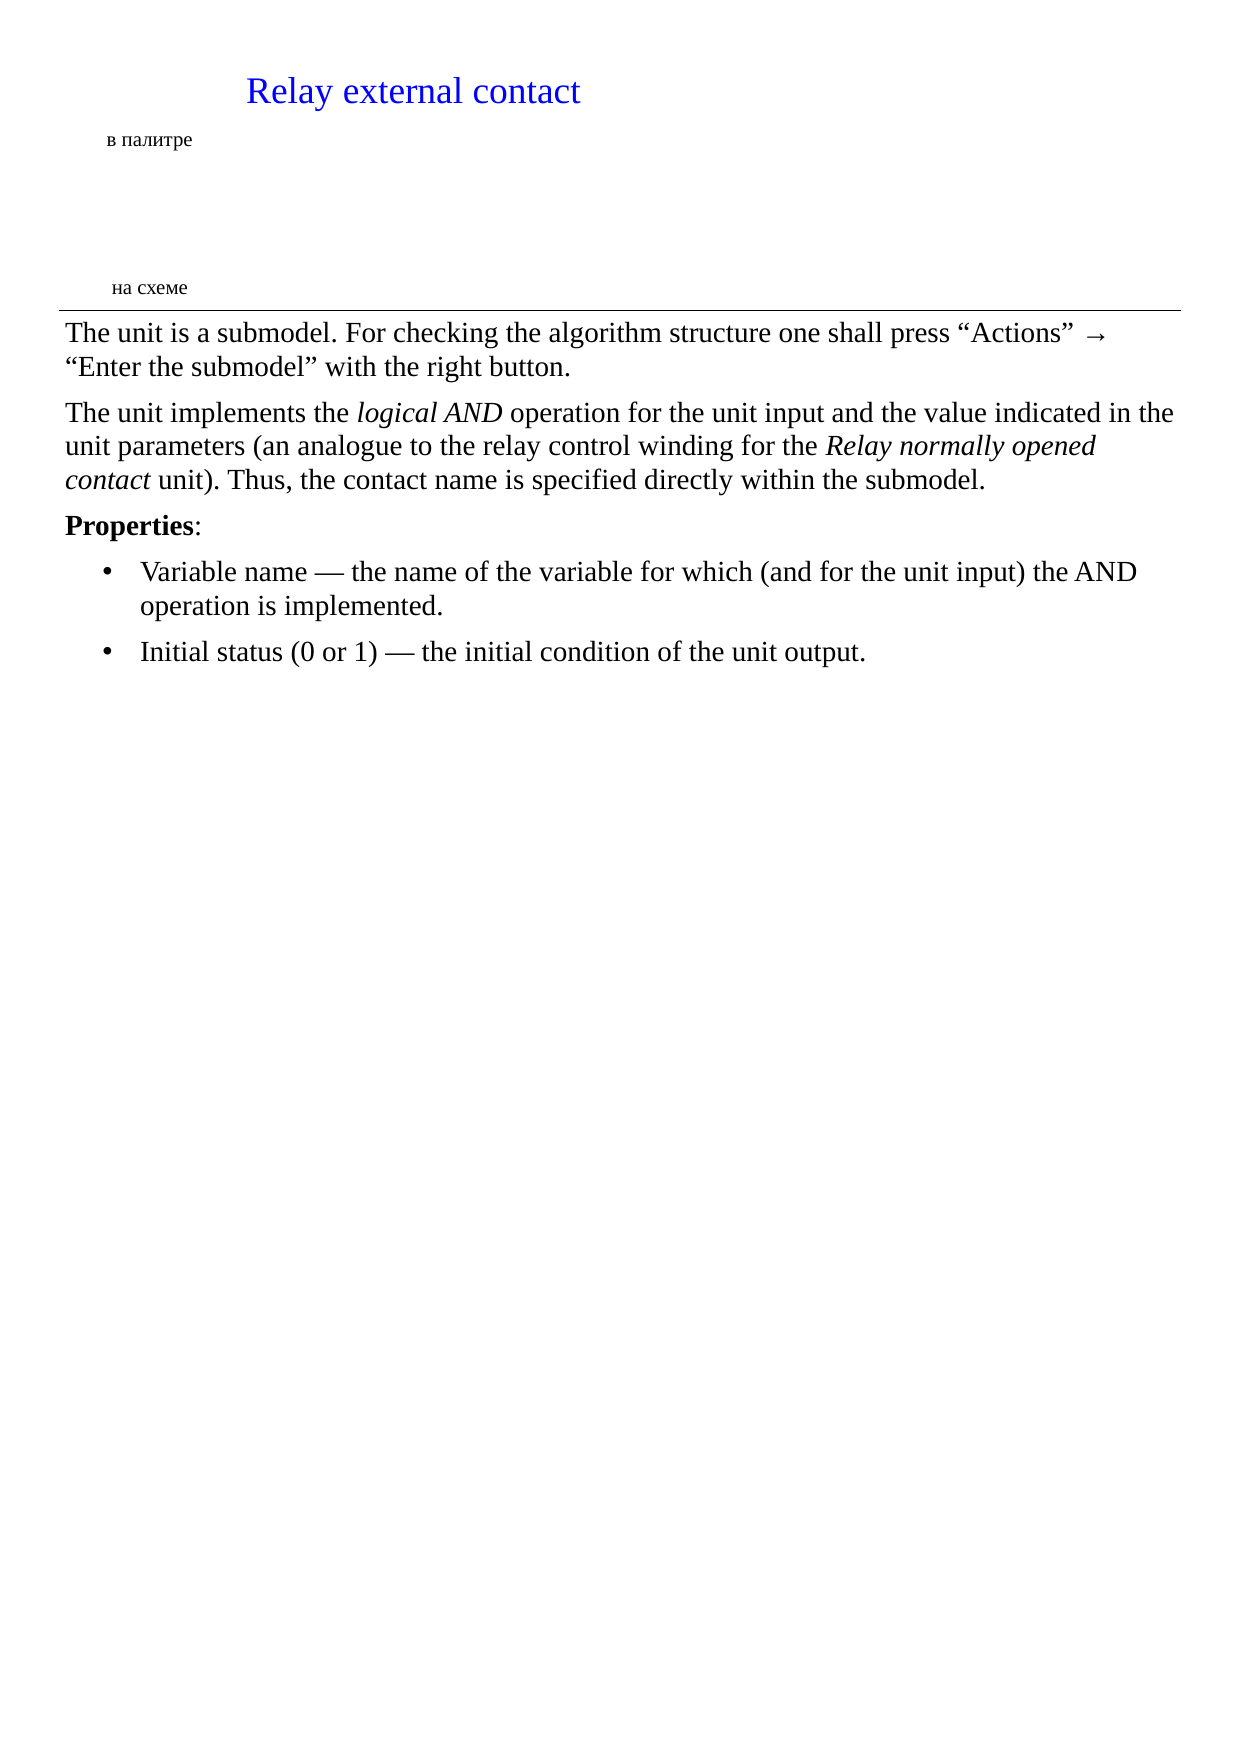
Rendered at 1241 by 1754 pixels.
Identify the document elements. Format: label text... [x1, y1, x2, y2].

table_cell в палитре [59, 121, 240, 161]
table_cell [59, 161, 240, 269]
table_cell The unit is a submodel. For checking the algorithm structure one shall press “Actions” → “Enter the submodel” with the right button. The unit implements the logical AND operation for the unit input and the value indicated in the unit parameters (an analogue to the relay control winding for the Relay normally opened contact unit). Thus, the contact name is specified directly within the submodel. Properties: Variable name — the name of the variable for which (and for the unit input) the AND operation is implemented. Initial status (0 or 1) — the initial condition of the unit output. [59, 311, 1181, 686]
table_cell [240, 161, 1181, 269]
table_cell [240, 121, 1181, 161]
table_cell на схеме [59, 269, 240, 309]
table_cell [240, 269, 1181, 309]
table_header [59, 59, 240, 121]
table_header Relay external contact [240, 59, 1181, 121]
